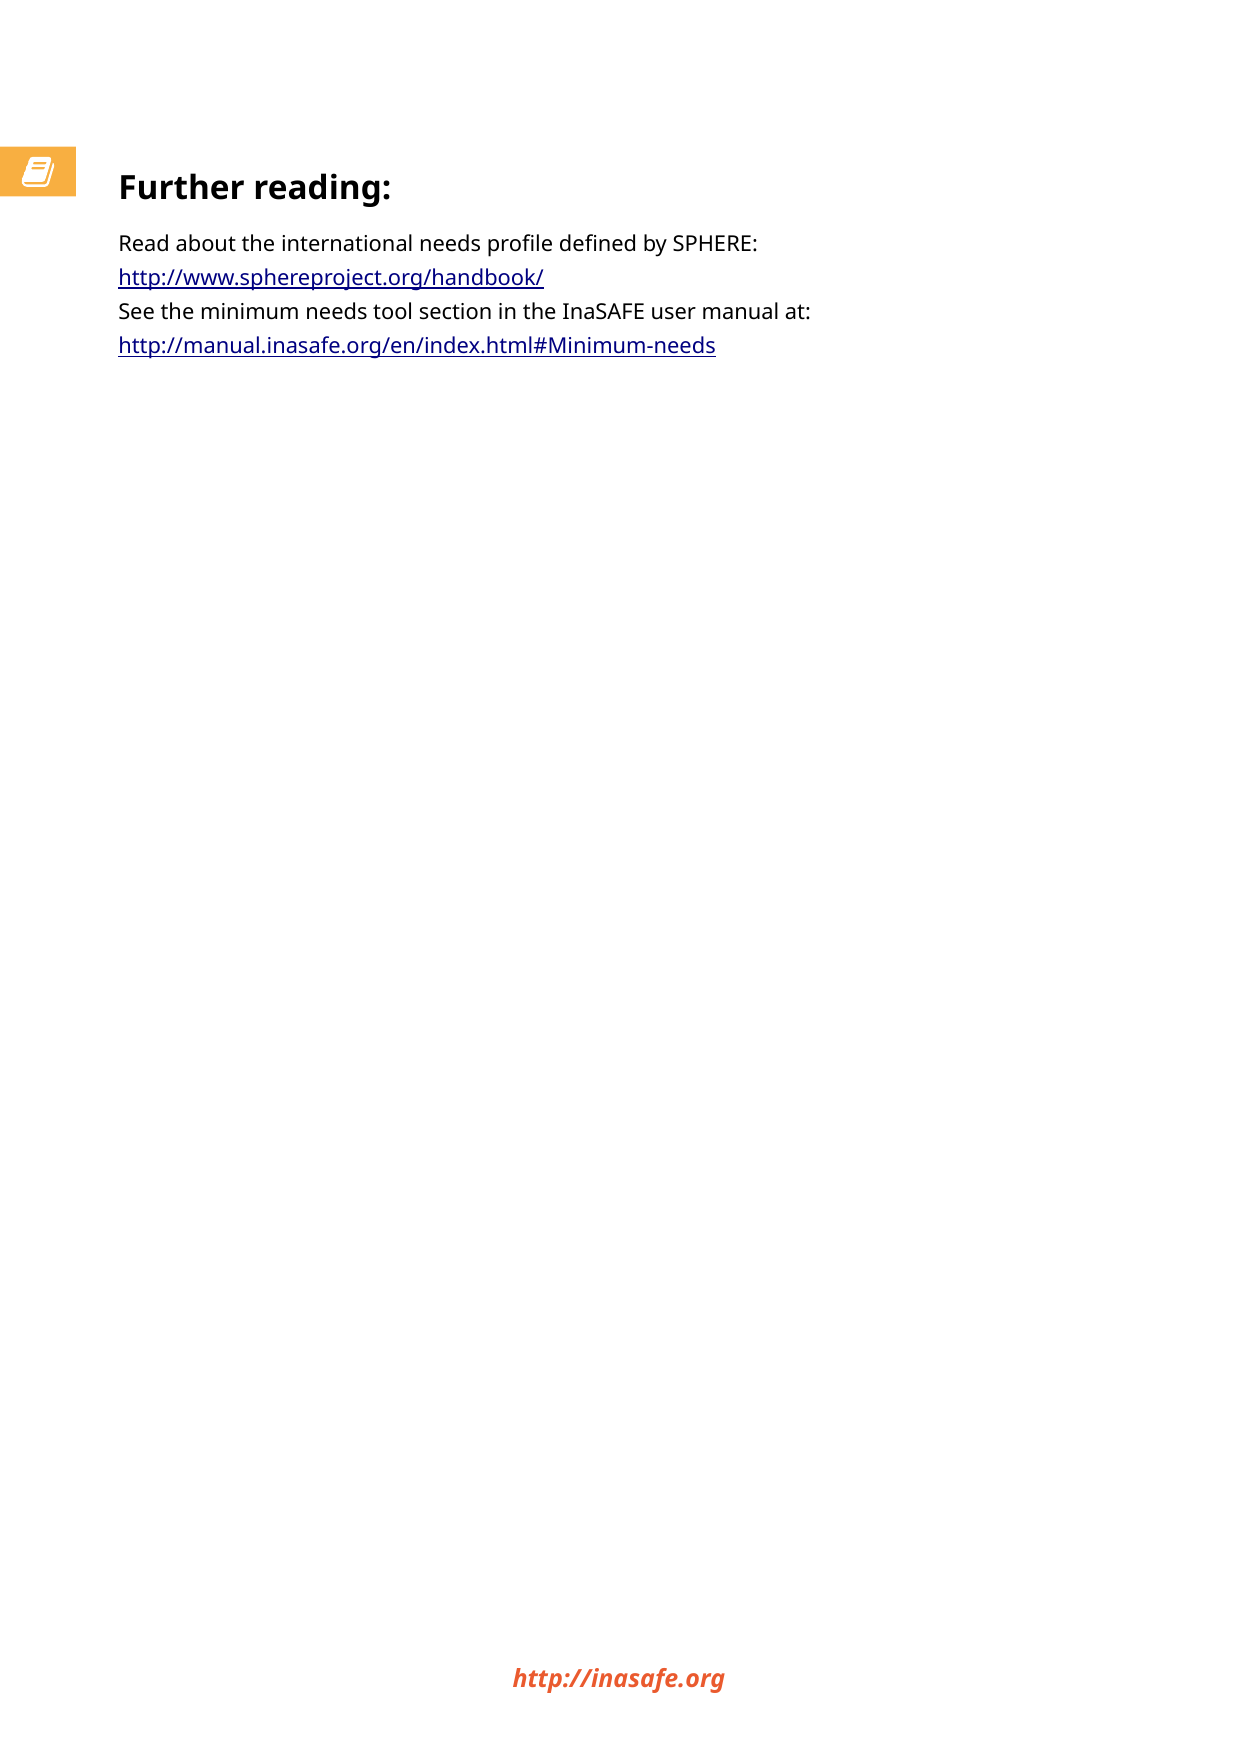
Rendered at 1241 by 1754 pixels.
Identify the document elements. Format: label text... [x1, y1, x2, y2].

subtitle Further reading: [118, 164, 1122, 209]
text http://manual.inasafe.org/en/index.html#Minimum-needs [118, 330, 1122, 399]
text Read about the international needs profile defined by SPHERE: [118, 228, 1122, 258]
text http://www.sphereproject.org/handbook/ [118, 262, 1122, 292]
text See the minimum needs tool section in the InaSAFE user manual at: [118, 296, 1122, 326]
